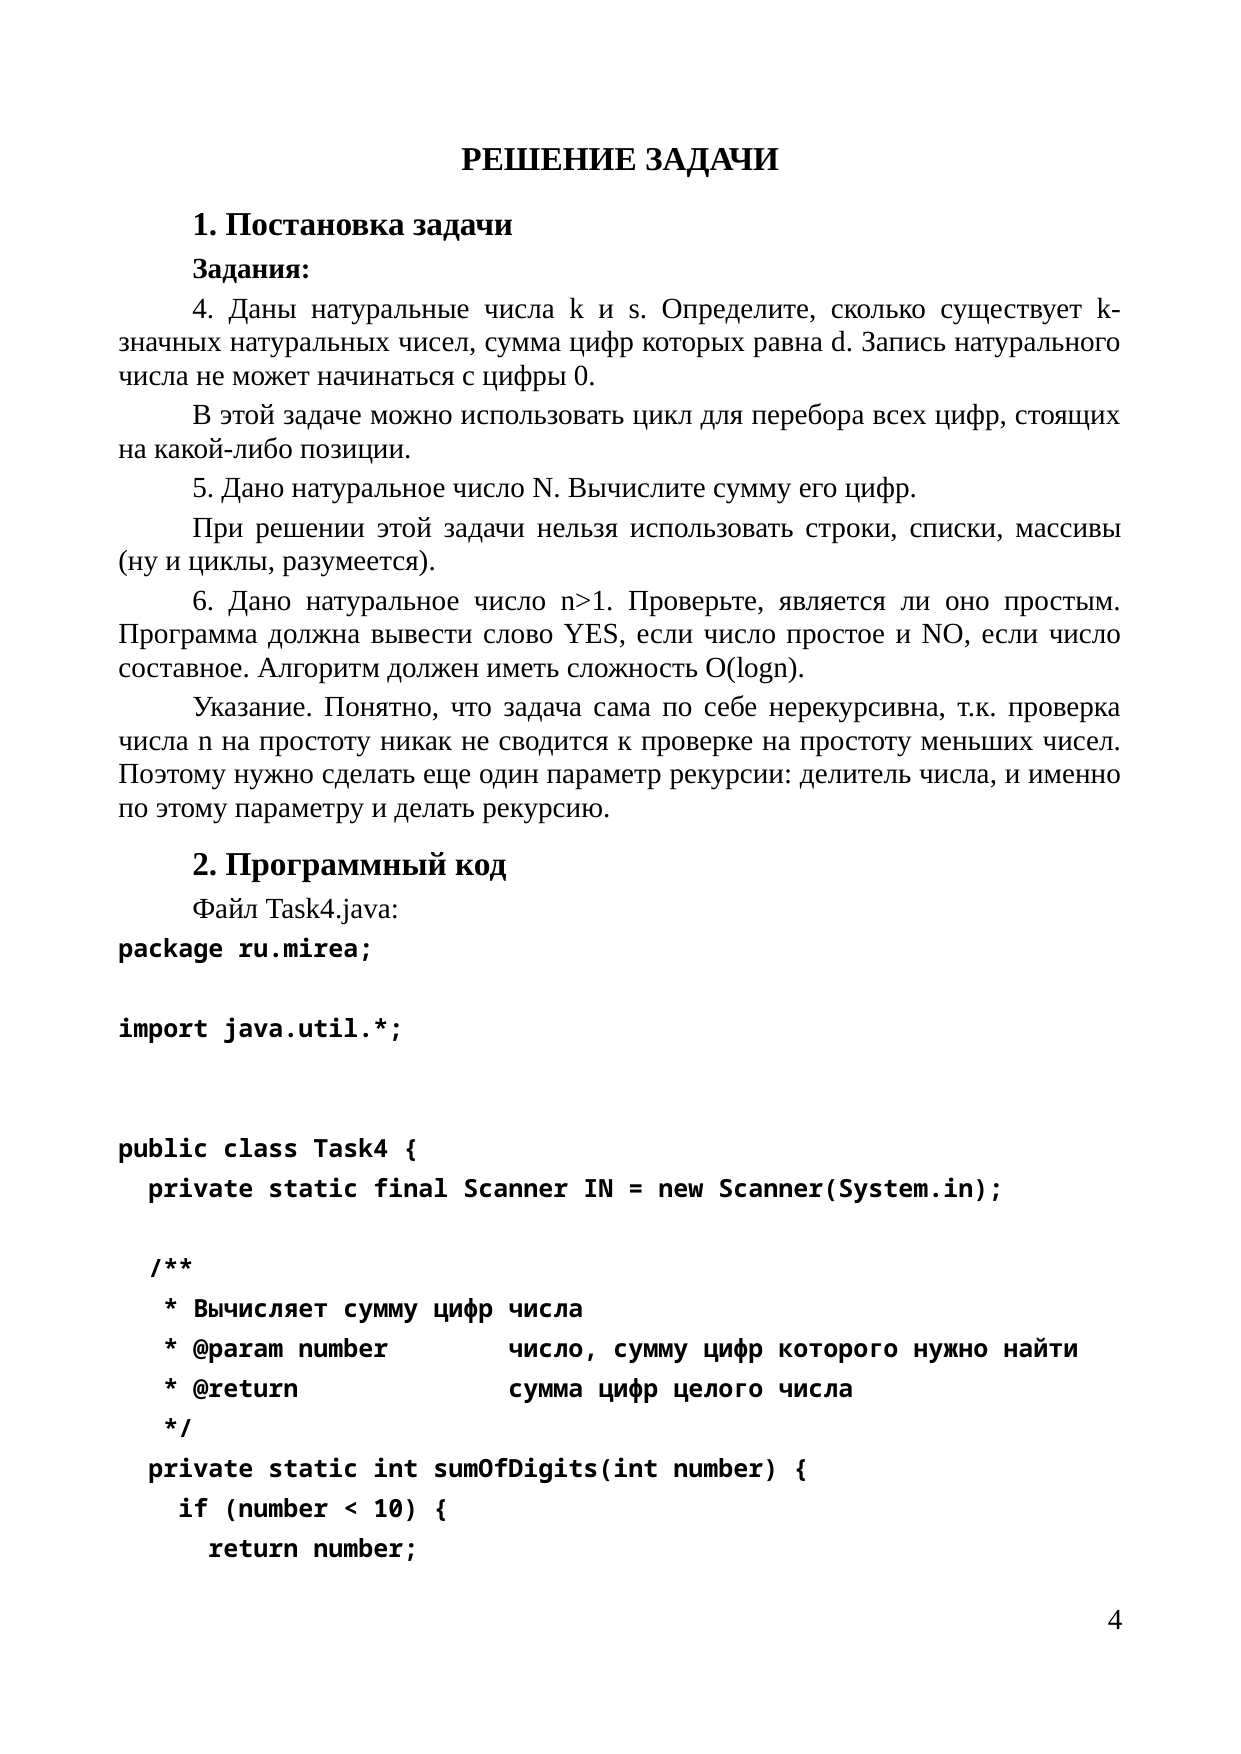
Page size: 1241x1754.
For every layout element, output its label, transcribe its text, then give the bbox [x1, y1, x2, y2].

text * @param number число, сумму цифр которого нужно найти [118, 1331, 1122, 1365]
text /** [118, 1251, 1122, 1285]
text private static final Scanner IN = new Scanner(System.in); [118, 1171, 1122, 1205]
text * @return сумма цифр целого числа [118, 1371, 1122, 1405]
text В этой задаче можно использовать цикл для перебора всех цифр, стоящих на какой-либо позиции. [118, 397, 1122, 464]
text */ [118, 1411, 1122, 1445]
text package ru.mirea; [118, 931, 1122, 965]
subtitle РЕШЕНИЕ ЗАДАЧИ [118, 139, 1122, 177]
text Файл Task4.java: [118, 892, 1122, 925]
text Указание. Понятно, что задача сама по себе нерекурсивна, т.к. проверка числа n на простоту никак не сводится к проверке на простоту меньших чисел. Поэтому нужно сделать еще один параметр рекурсии: делитель числа, и именно по этому параметру и делать рекурсию. [118, 689, 1122, 824]
subtitle 1. Постановка задачи [118, 204, 1122, 243]
text При решении этой задачи нельзя использовать строки, списки, массивы (ну и циклы, разумеется). [118, 510, 1122, 577]
text private static int sumOfDigits(int number) { [118, 1451, 1122, 1485]
text 5. Дано натуральное число N. Вычислите сумму его цифр. [118, 471, 1122, 504]
text * Вычисляет сумму цифр числа [118, 1291, 1122, 1325]
text 6. Дано натуральное число n>1. Проверьте, является ли оно простым. Программа должна вывести слово YES, если число простое и NO, если число составное. Алгоритм должен иметь сложность O(logn). [118, 583, 1122, 684]
text Задания: [118, 251, 1122, 285]
text return number; [118, 1531, 1122, 1565]
subtitle 2. Программный код [118, 844, 1122, 883]
text if (number < 10) { [118, 1491, 1122, 1525]
text import java.util.*; [118, 1011, 1122, 1045]
text 4. Даны натуральные числа k и s. Определите, сколько существует k-значных натуральных чисел, сумма цифр которых равна d. Запись натурального числа не может начинаться с цифры 0. [118, 291, 1122, 392]
text public class Task4 { [118, 1131, 1122, 1165]
